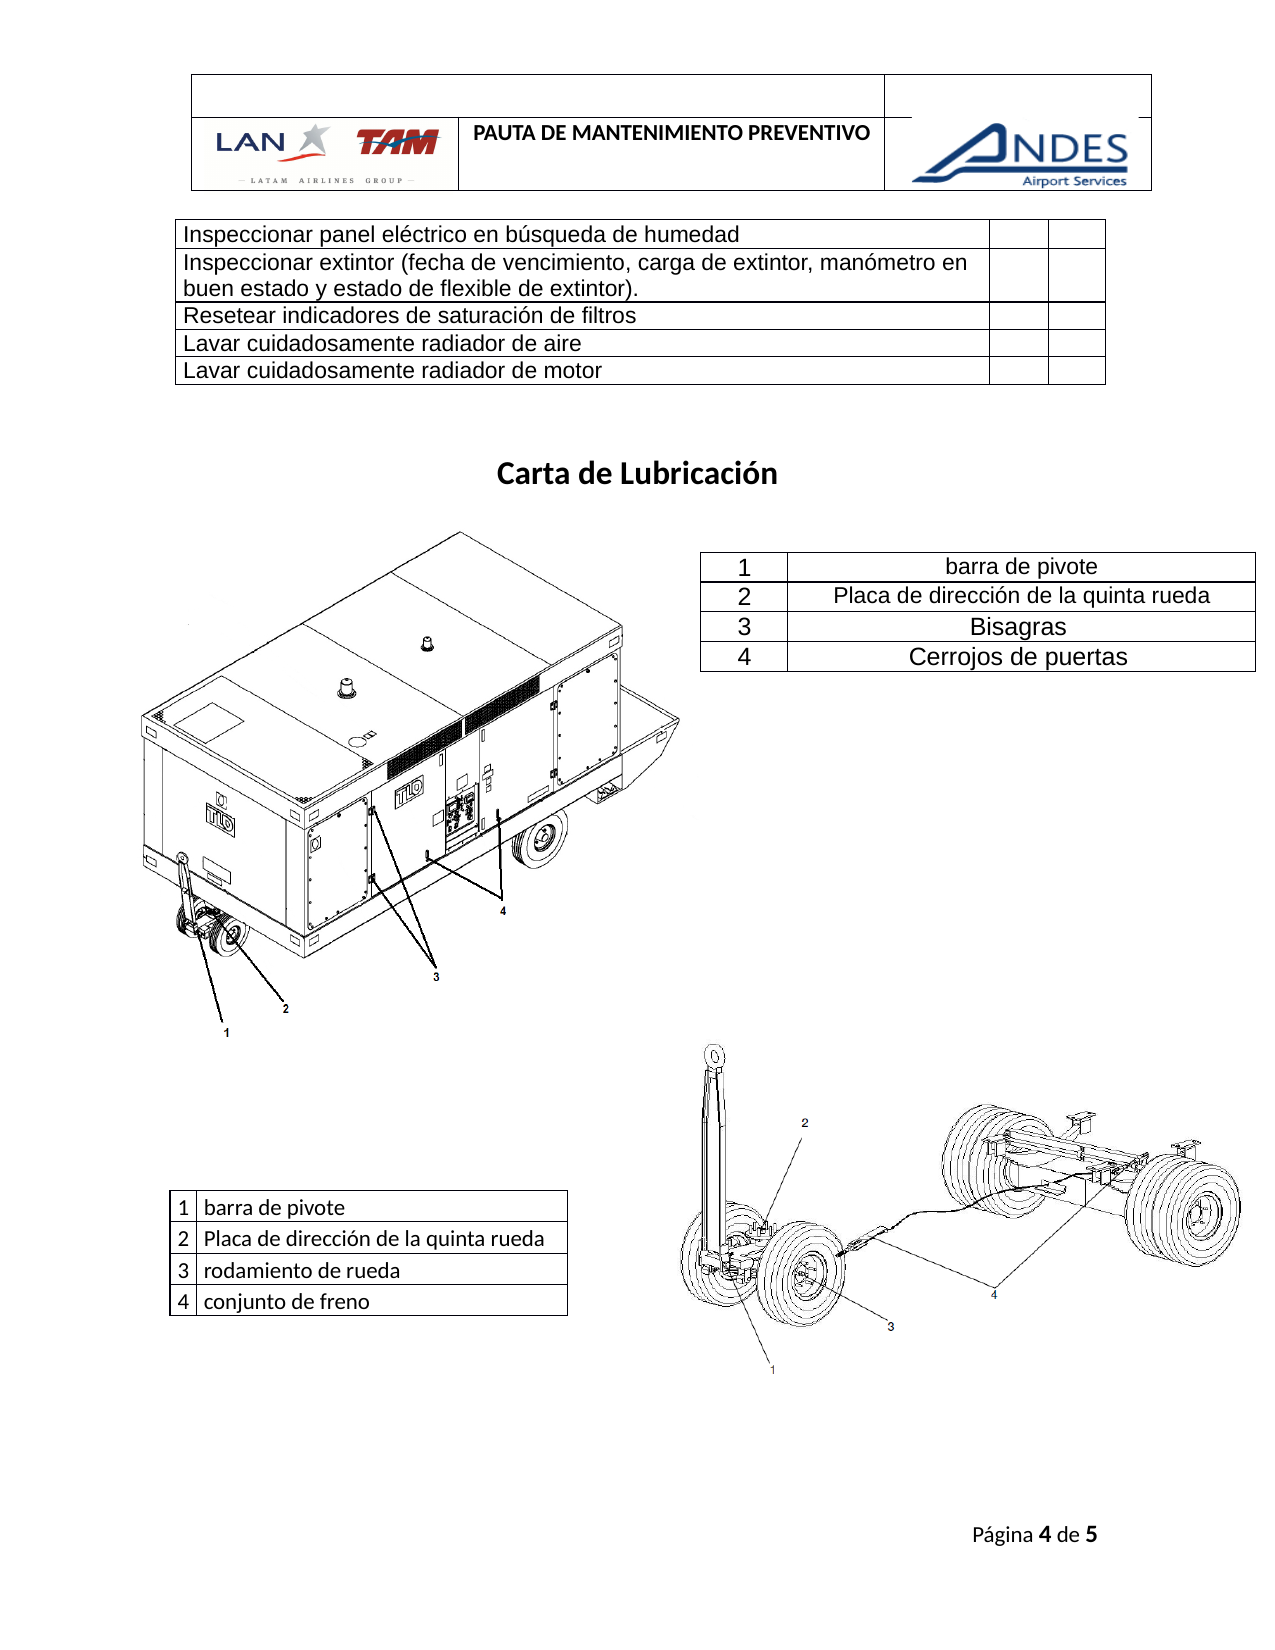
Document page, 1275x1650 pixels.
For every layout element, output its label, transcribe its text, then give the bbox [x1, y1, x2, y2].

table_cell [990, 357, 1048, 384]
table_cell [1049, 303, 1105, 329]
table_cell Lavar cuidadosamente radiador de aire [176, 330, 989, 356]
table_cell 3 [701, 612, 787, 641]
table_cell [1049, 249, 1105, 301]
table_cell 3 [171, 1254, 196, 1284]
table_cell Bisagras [788, 612, 1255, 641]
table_header barra de pivote [197, 1191, 567, 1221]
table_cell [1049, 357, 1105, 384]
table_cell Lavar cuidadosamente radiador de motor [176, 357, 989, 384]
table_cell [1049, 330, 1105, 356]
table_cell Inspeccionar panel eléctrico en búsqueda de humedad [176, 220, 989, 248]
table_cell Placa de dirección de la quinta rueda [788, 583, 1255, 611]
table_cell [990, 220, 1048, 248]
text Carta de Lubricación [177, 452, 1098, 493]
picture [134, 525, 1256, 1407]
table_header 1 [171, 1191, 196, 1221]
picture [204, 191, 454, 195]
table_cell 4 [171, 1285, 196, 1315]
table_cell Cerrojos de puertas [788, 642, 1255, 671]
table_cell rodamiento de rueda [197, 1254, 567, 1284]
table_cell Resetear indicadores de saturación de filtros [176, 303, 989, 329]
table_cell [1049, 220, 1105, 248]
table_cell 4 [701, 642, 787, 671]
table_cell conjunto de freno [197, 1285, 567, 1315]
table_cell Inspeccionar extintor (fecha de vencimiento, carga de extintor, manómetro en buen estado y estado de flexible de extintor). [176, 249, 989, 301]
table_cell 2 [171, 1222, 196, 1252]
table_cell [990, 303, 1048, 329]
table_header barra de pivote [788, 553, 1255, 581]
picture [204, 118, 454, 190]
table_cell Placa de dirección de la quinta rueda [197, 1222, 567, 1252]
table_cell [990, 330, 1048, 356]
table_cell 2 [701, 583, 787, 611]
table_header 1 [701, 553, 787, 581]
picture [911, 117, 1139, 190]
table_cell [990, 249, 1048, 301]
